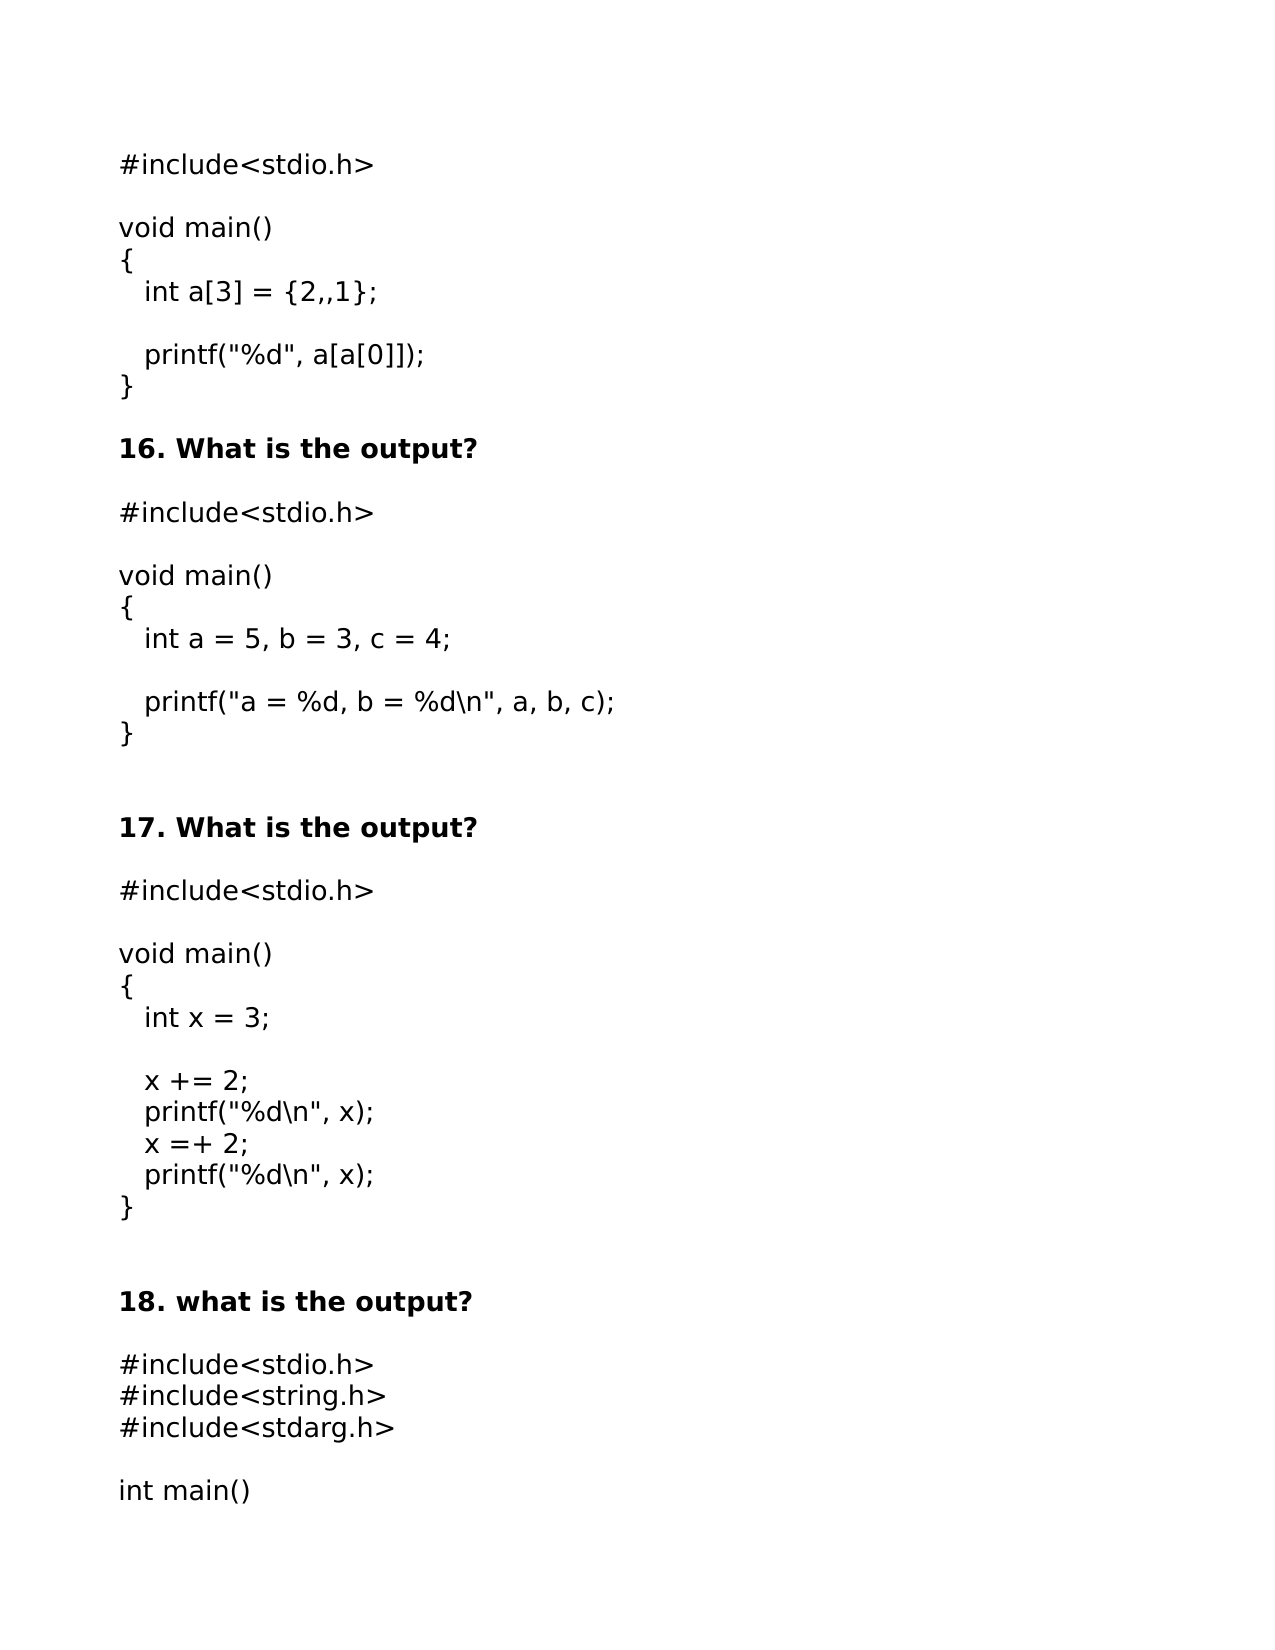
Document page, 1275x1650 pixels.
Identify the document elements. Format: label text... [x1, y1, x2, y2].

text { [118, 970, 1157, 1002]
text #include<stdio.h> [118, 150, 1157, 181]
text } [118, 718, 1157, 749]
text void main() [118, 213, 1157, 244]
text void main() [118, 939, 1157, 970]
text void main() [118, 560, 1157, 592]
text int main() [118, 1475, 1157, 1507]
text #include<stdarg.h> [118, 1412, 1157, 1444]
text 18. what is the output? [118, 1286, 1157, 1317]
text int a = 5, b = 3, c = 4; [118, 623, 1157, 655]
text { [118, 592, 1157, 623]
text printf("%d", a[a[0]]); [118, 339, 1157, 371]
text } [118, 1191, 1157, 1223]
text x =+ 2; [118, 1128, 1157, 1160]
text { [118, 244, 1157, 276]
text #include<stdio.h> [118, 876, 1157, 907]
text #include<string.h> [118, 1381, 1157, 1412]
text #include<stdio.h> [118, 497, 1157, 528]
text 16. What is the output? [118, 434, 1157, 465]
text int x = 3; [118, 1002, 1157, 1033]
text 17. What is the output? [118, 812, 1157, 844]
text #include<stdio.h> [118, 1349, 1157, 1381]
text printf("a = %d, b = %d\n", a, b, c); [118, 686, 1157, 718]
text printf("%d\n", x); [118, 1160, 1157, 1191]
text int a[3] = {2,,1}; [118, 276, 1157, 307]
text printf("%d\n", x); [118, 1097, 1157, 1128]
text } [118, 371, 1157, 402]
text x += 2; [118, 1065, 1157, 1097]
